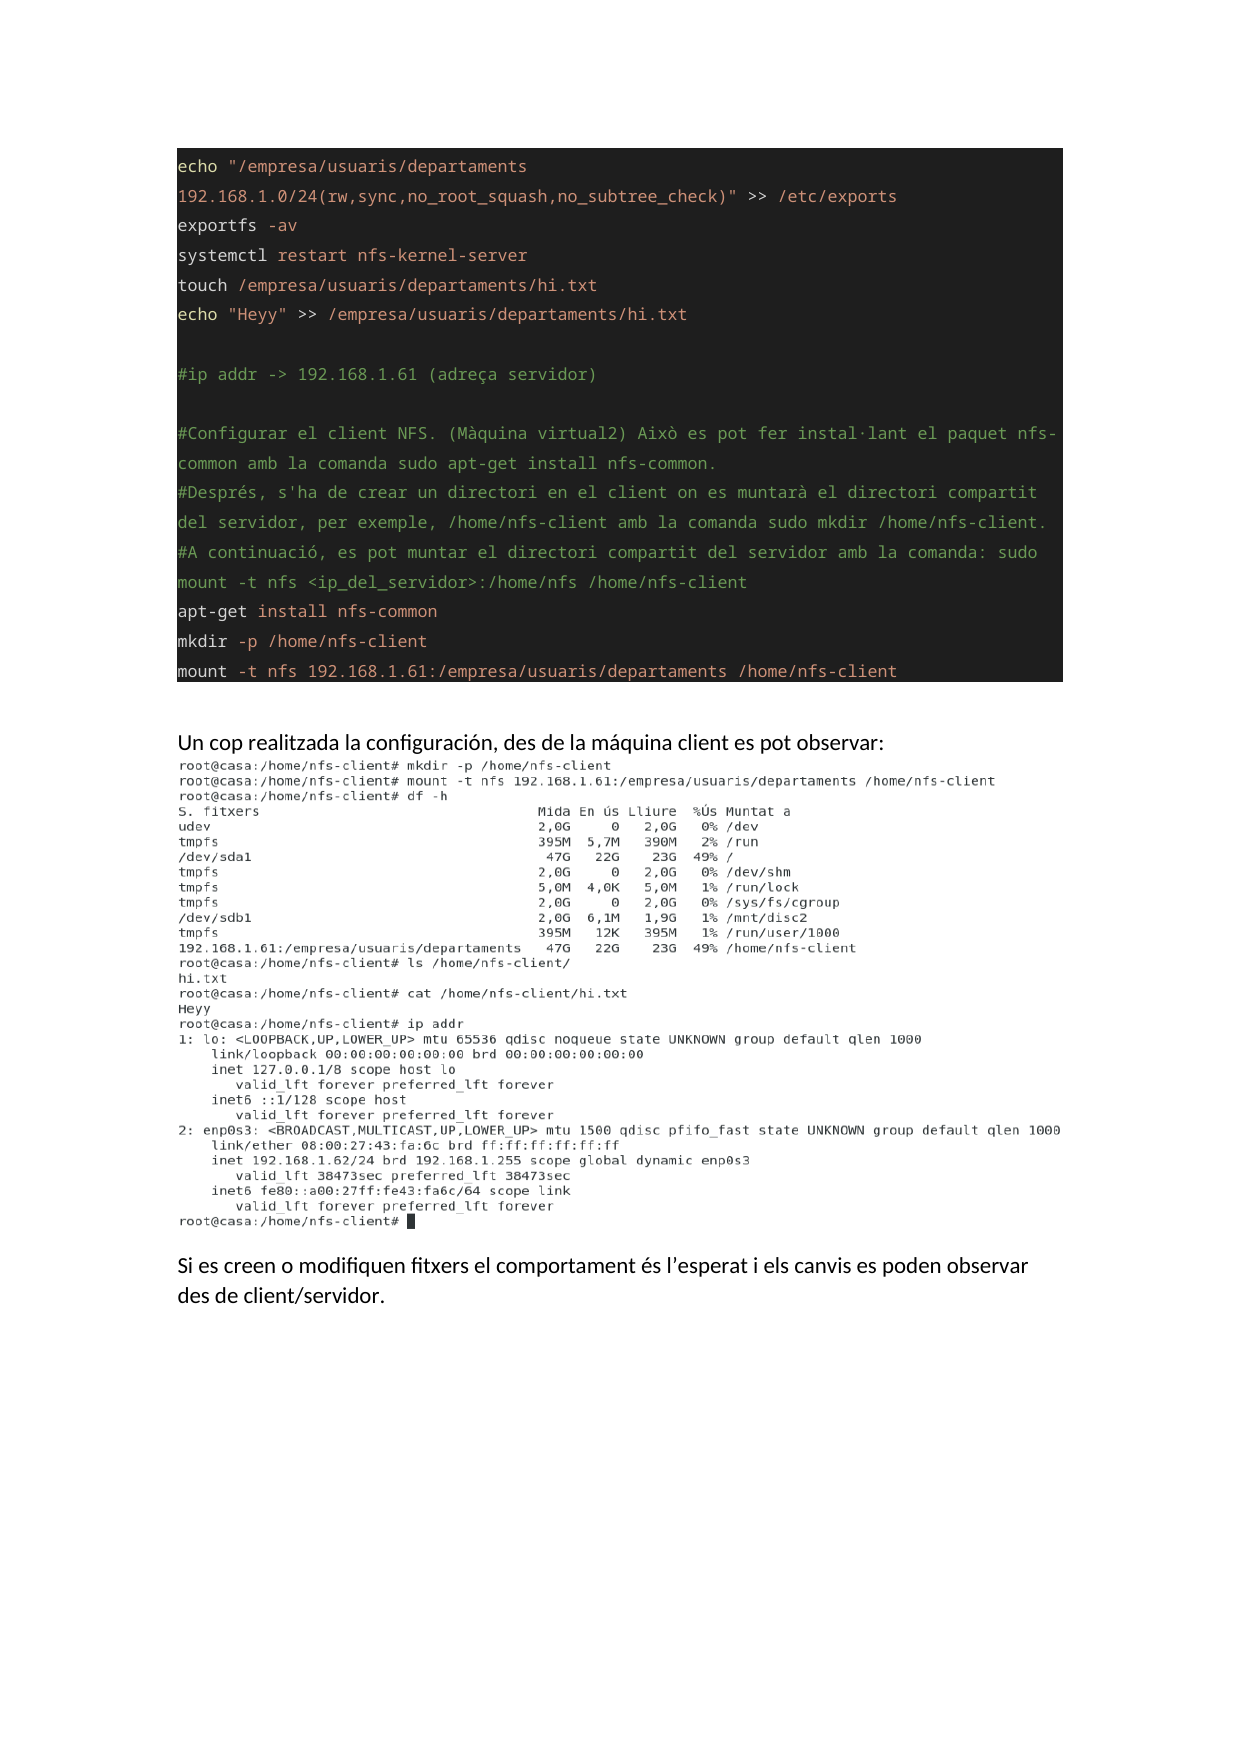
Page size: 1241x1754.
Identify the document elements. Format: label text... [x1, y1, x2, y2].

text mkdir -p /home/nfs-client [177, 623, 1063, 652]
text #Després, s'ha de crear un directori en el client on es muntarà el directori compartit del servidor, per exemple, /home/nfs-client amb la comanda sudo mkdir /home/nfs-client. [177, 474, 1063, 533]
text echo "/empresa/usuaris/departaments 192.168.1.0/24(rw,sync,no_root_squash,no_subtree_check)" >> /etc/exports [177, 148, 1063, 207]
text #ip addr -> 192.168.1.61 (adreça servidor) [177, 355, 1063, 385]
text #Configurar el client NFS. (Màquina virtual2) Això es pot fer instal·lant el paquet nfs-common amb la comanda sudo apt-get install nfs-common. [177, 415, 1063, 474]
text systemctl restart nfs-kernel-server [177, 237, 1063, 266]
text mount -t nfs 192.168.1.61:/empresa/usuaris/departaments /home/nfs-client [177, 652, 1063, 682]
text #A continuació, es pot muntar el directori compartit del servidor amb la comanda: sudo mount -t nfs <ip_del_servidor>:/home/nfs /home/nfs-client [177, 533, 1063, 593]
text Si es creen o modifiquen fitxers el comportament és l’esperat i els canvis es poden observar des de client/servidor. [177, 1251, 1063, 1309]
text apt-get install nfs-common [177, 593, 1063, 623]
text Un cop realitzada la configuración, des de la máquina client es pot observar: [177, 728, 1063, 758]
text exportfs -av [177, 207, 1063, 237]
text touch /empresa/usuaris/departaments/hi.txt [177, 266, 1063, 296]
text echo "Heyy" >> /empresa/usuaris/departaments/hi.txt [177, 296, 1063, 326]
